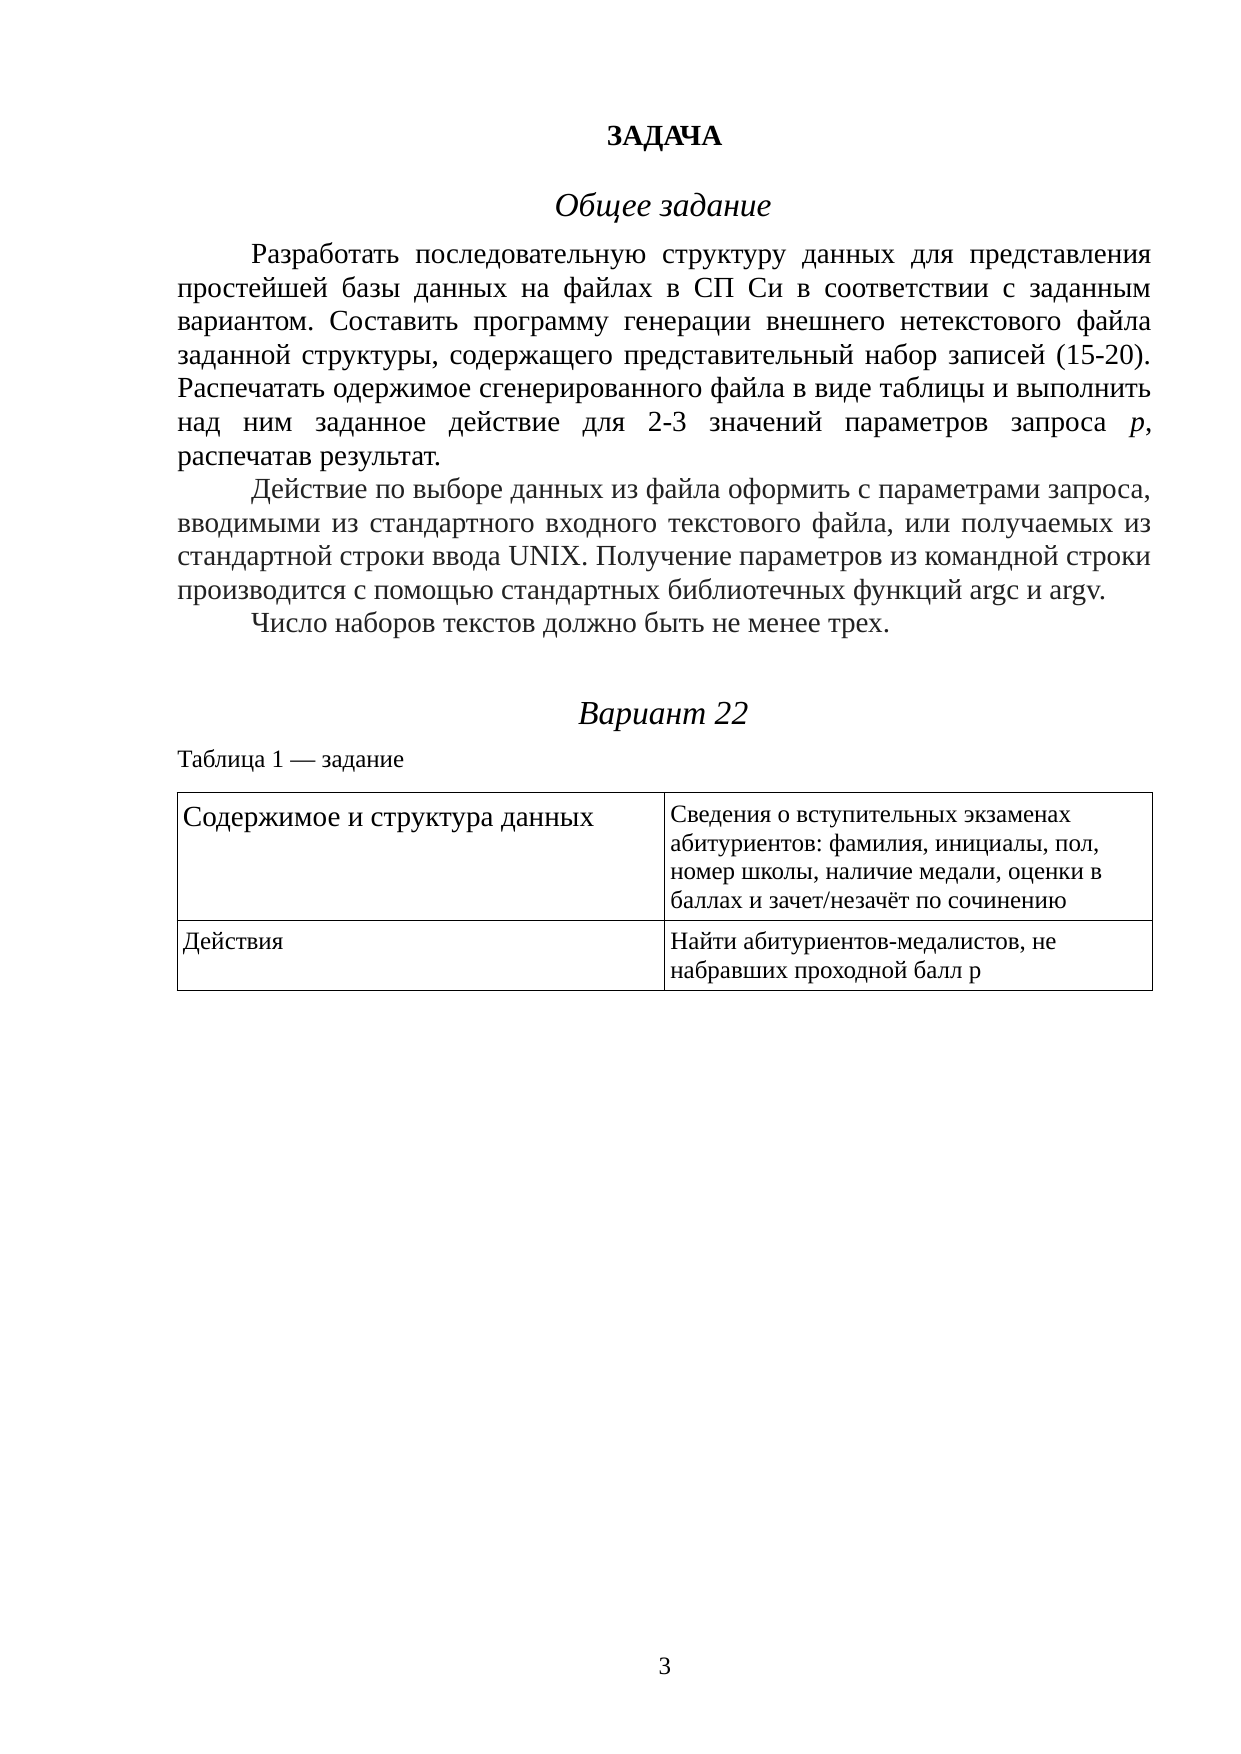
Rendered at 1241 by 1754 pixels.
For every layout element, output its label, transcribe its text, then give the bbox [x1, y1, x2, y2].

subtitle Вариант 22 [177, 693, 1152, 732]
text Действие по выборе данных из файла оформить с параметрами запроса, вводимыми из стандартного входного текстового файла, или получаемых из стандартной строки ввода UNIX. Получение параметров из командной строки производится с помощью стандартных библиотечных функций argc и argv. [177, 471, 1152, 605]
text Разработать последовательную структуру данных для представления простейшей базы данных на файлах в СП Си в соответствии с заданным вариантом. Составить программу генерации внешнего нетекстового файла заданной структуры, содержащего представительный набор записей (15-20). Распечатать одержимое сгенерированного файла в виде таблицы и выполнить над ним заданное действие для 2-3 значений параметров запроса р, распечатав результат. [177, 236, 1152, 471]
table_header Сведения о вступительных экзаменах абитуриентов: фамилия, инициалы, пол, номер школы, наличие медали, оценки в баллах и зачет/незачёт по сочинению [665, 793, 1152, 919]
text Число наборов текстов должно быть не менее трех. [177, 605, 1152, 639]
table_cell Действия [178, 921, 664, 989]
subtitle Общее задание [177, 185, 1152, 224]
table_cell Найти абитуриентов-медалистов, не набравших проходной балл p [665, 921, 1152, 989]
text Таблица 1 — задание [177, 744, 1152, 773]
table_header Содержимое и структура данных [178, 793, 664, 919]
subtitle Задача [177, 118, 1152, 152]
